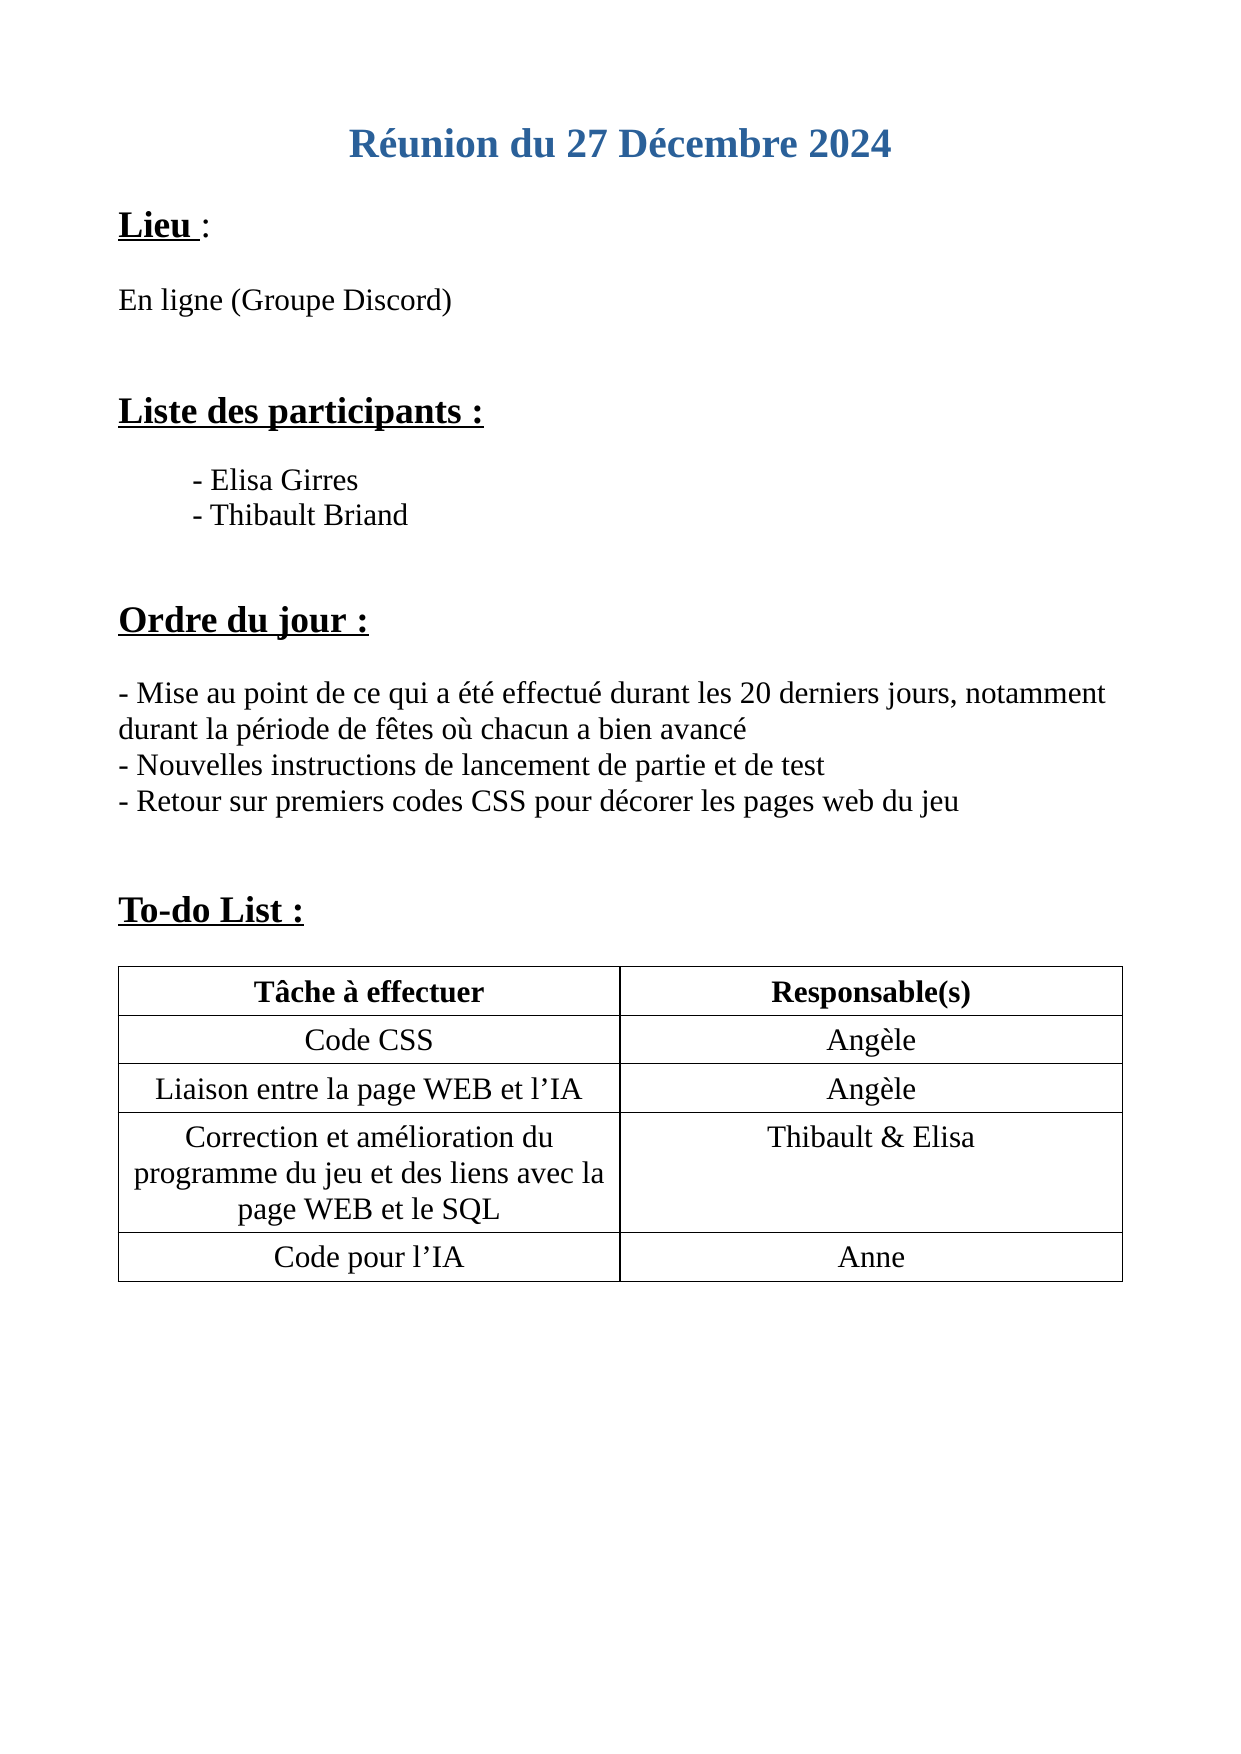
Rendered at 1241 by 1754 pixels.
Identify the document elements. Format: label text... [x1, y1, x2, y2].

text - Retour sur premiers codes CSS pour décorer les pages web du jeu [118, 782, 1122, 818]
table_cell Liaison entre la page WEB et l’IA [119, 1064, 619, 1112]
table_header Tâche à effectuer [119, 967, 619, 1015]
text En ligne (Groupe Discord) [118, 281, 1122, 317]
text Réunion du 27 Décembre 2024 [118, 118, 1122, 166]
text - Mise au point de ce qui a été effectué durant les 20 derniers jours, notamment durant la période de fêtes où chacun a bien avancé [118, 674, 1122, 746]
text - Nouvelles instructions de lancement de partie et de test [118, 746, 1122, 782]
table_cell Angèle [621, 1016, 1122, 1063]
table_cell Code pour l’IA [119, 1233, 619, 1281]
table_header Responsable(s) [621, 967, 1122, 1015]
table_cell Correction et amélioration du programme du jeu et des liens avec la page WEB et le SQL [119, 1113, 619, 1232]
text - Thibault Briand [118, 497, 1122, 533]
table_cell Code CSS [119, 1016, 619, 1063]
text Lieu : [118, 202, 1122, 245]
text - Elisa Girres [118, 461, 1122, 497]
table_cell Anne [621, 1233, 1122, 1281]
text To-do List : [118, 887, 1122, 930]
text Ordre du jour : [118, 597, 1122, 640]
table_cell Thibault & Elisa [621, 1113, 1122, 1232]
table_cell Angèle [621, 1064, 1122, 1112]
text Liste des participants : [118, 389, 1122, 432]
